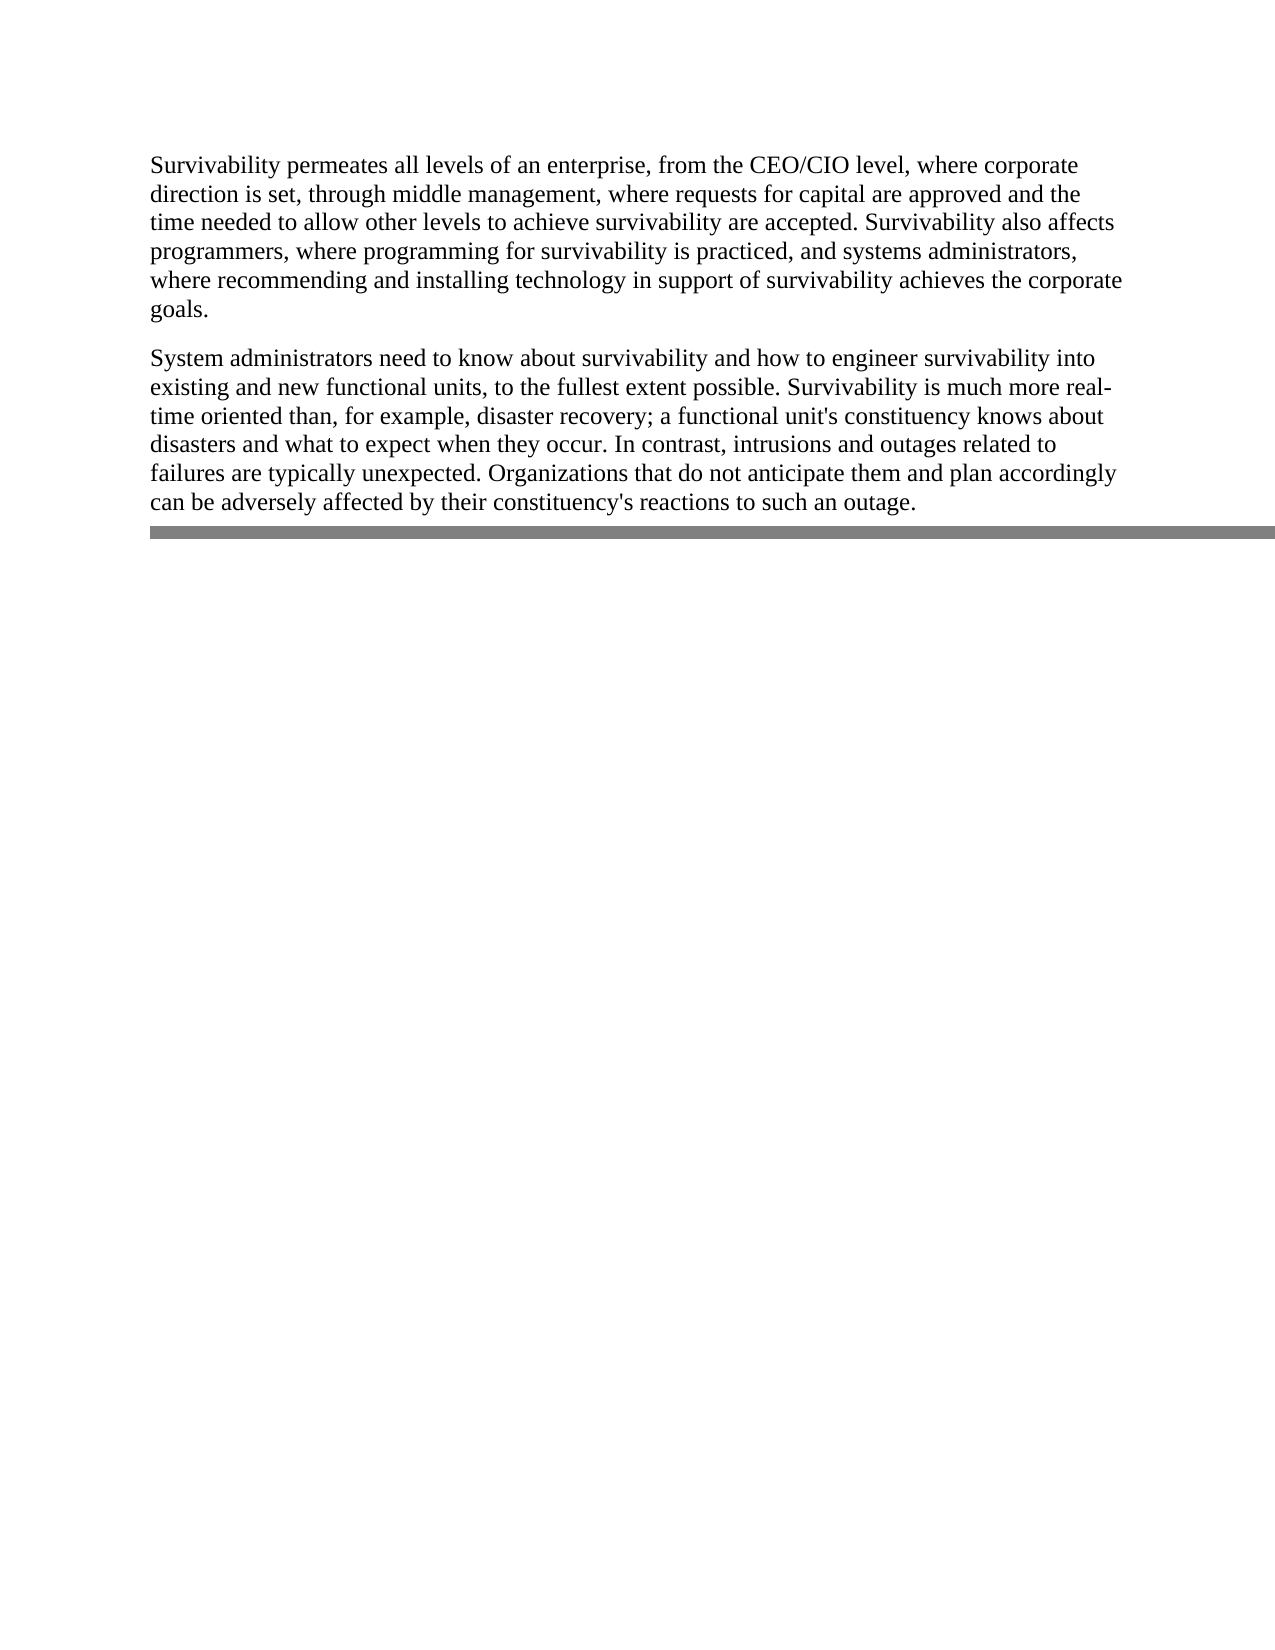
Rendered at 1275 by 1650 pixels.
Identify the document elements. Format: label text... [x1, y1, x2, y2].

text System administrators need to know about survivability and how to engineer survivability into existing and new functional units, to the fullest extent possible. Survivability is much more real-time oriented than, for example, disaster recovery; a functional unit's constituency knows about disasters and what to expect when they occur. In contrast, intrusions and outages related to failures are typically unexpected. Organizations that do not anticipate them and plan accordingly can be adversely affected by their constituency's reactions to such an outage. [150, 343, 1125, 516]
text Survivability permeates all levels of an enterprise, from the CEO/CIO level, where corporate direction is set, through middle management, where requests for capital are approved and the time needed to allow other levels to achieve survivability are accepted. Survivability also affects programmers, where programming for survivability is practiced, and systems administrators, where recommending and installing technology in support of survivability achieves the corporate goals. [150, 150, 1125, 322]
